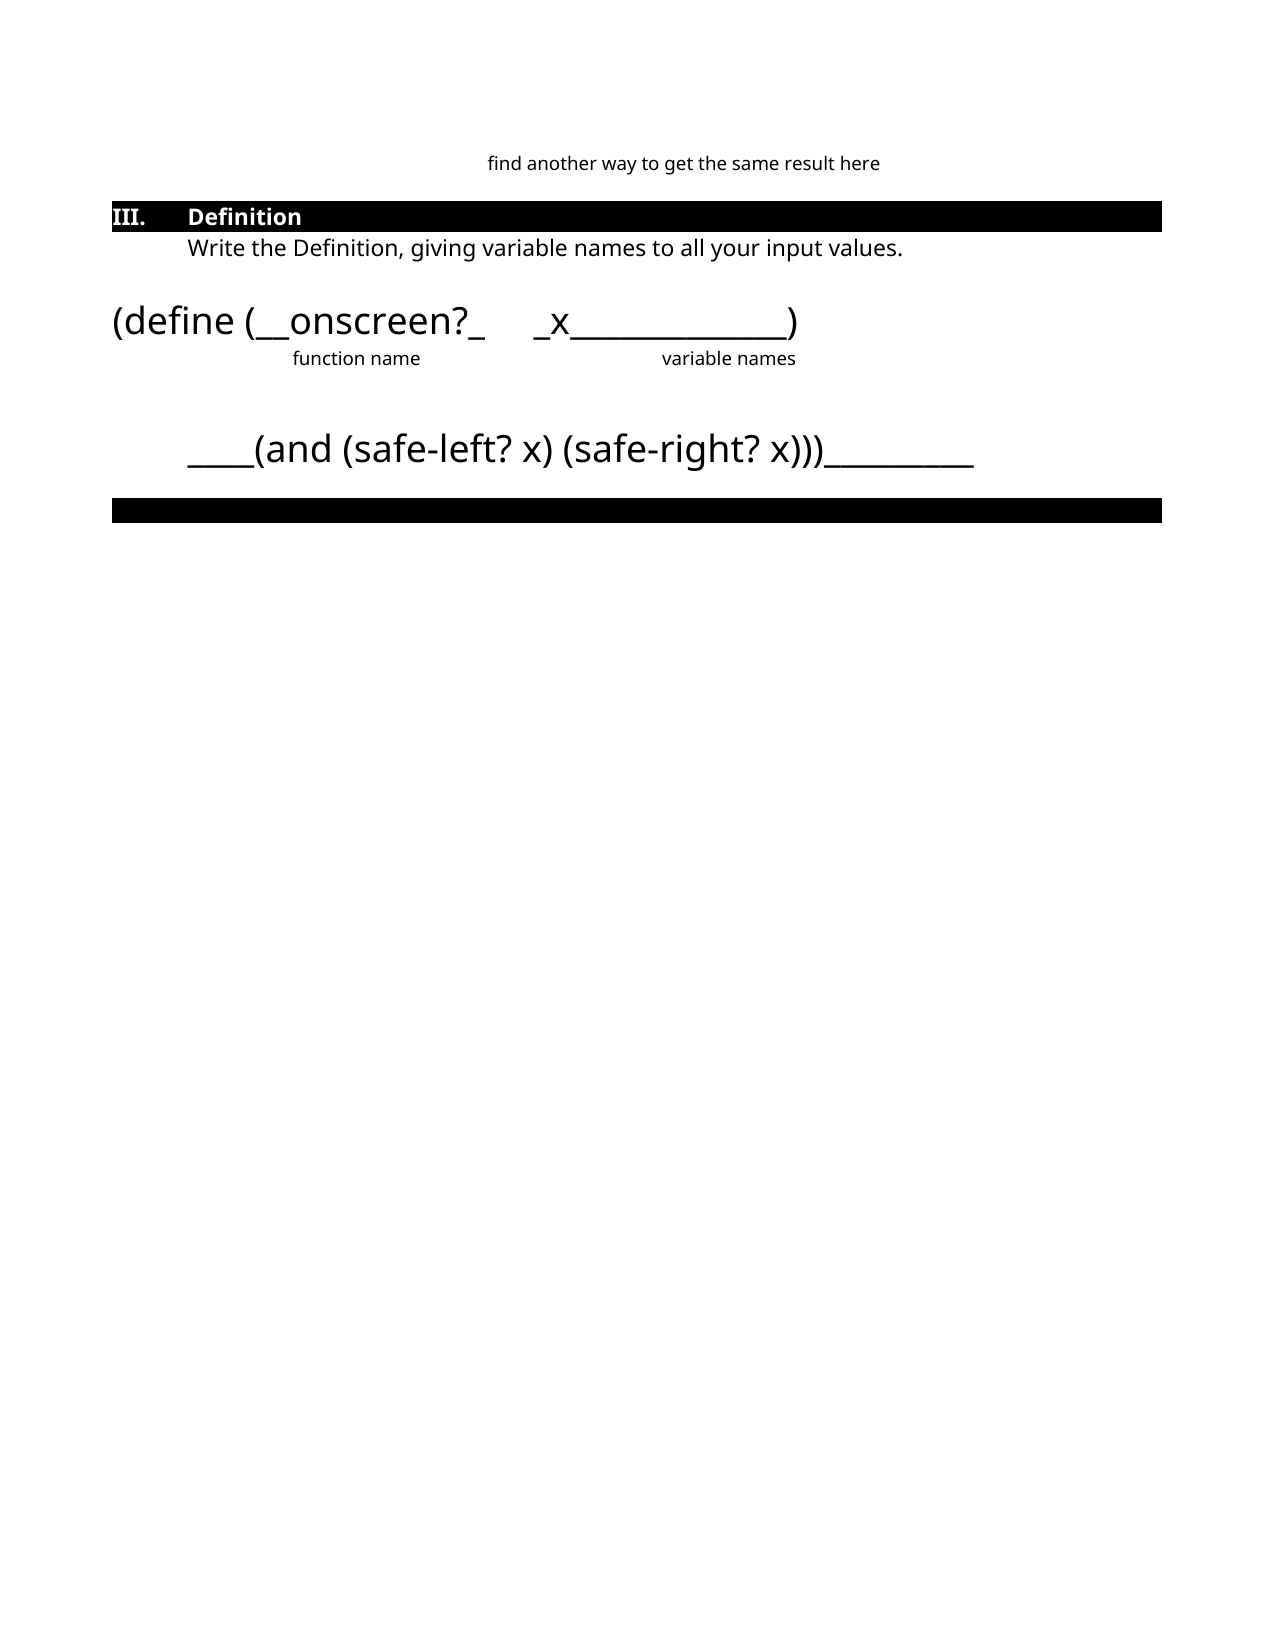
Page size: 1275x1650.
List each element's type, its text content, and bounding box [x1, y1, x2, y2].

text find another way to get the same result here [487, 150, 1162, 176]
list Write the Definition, giving variable names to all your input values. [150, 232, 1162, 263]
text function name variable names [112, 345, 1162, 371]
text (define (__onscreen?_ _x_____________) [112, 294, 1162, 345]
subtitle Definition [112, 201, 1162, 232]
text ____(and (safe-left? x) (safe-right? x)))_________ [112, 422, 1162, 473]
